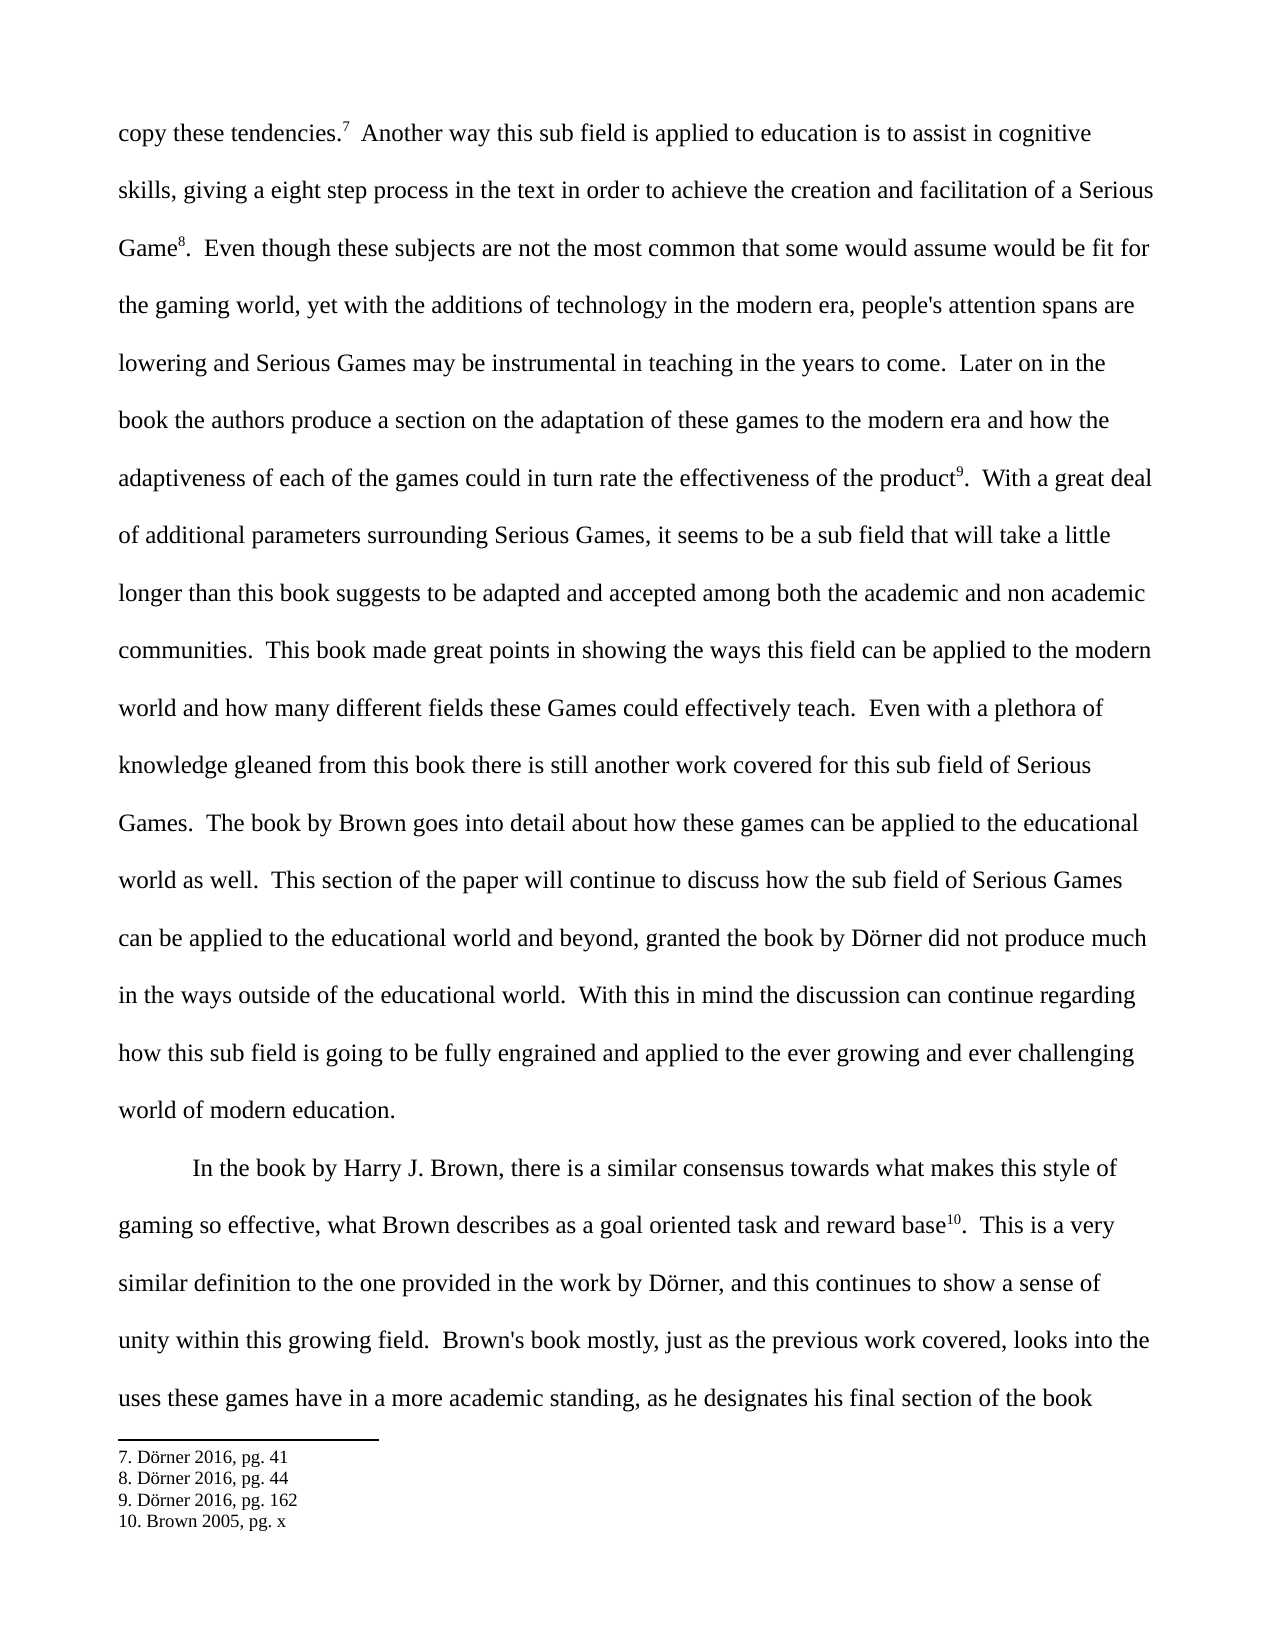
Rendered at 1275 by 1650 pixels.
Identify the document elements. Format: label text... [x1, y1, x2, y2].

text . Dörner 2016, pg. 162 [118, 1489, 1157, 1510]
text copy these tendencies. Another way this sub field is applied to education is to assist in cognitive skills, giving a eight step process in the text in order to achieve the creation and facilitation of a Serious Game. Even though these subjects are not the most common that some would assume would be fit for the gaming world, yet with the additions of technology in the modern era, people's attention spans are lowering and Serious Games may be instrumental in teaching in the years to come. Later on in the book the authors produce a section on the adaptation of these games to the modern era and how the adaptiveness of each of the games could in turn rate the effectiveness of the product. With a great deal of additional parameters surrounding Serious Games, it seems to be a sub field that will take a little longer than this book suggests to be adapted and accepted among both the academic and non academic communities. This book made great points in showing the ways this field can be applied to the modern world and how many different fields these Games could effectively teach. Even with a plethora of knowledge gleaned from this book there is still another work covered for this sub field of Serious Games. The book by Brown goes into detail about how these games can be applied to the educational world as well. This section of the paper will continue to discuss how the sub field of Serious Games can be applied to the educational world and beyond, granted the book by Dörner did not produce much in the ways outside of the educational world. With this in mind the discussion can continue regarding how this sub field is going to be fully engrained and applied to the ever growing and ever challenging world of modern education. [118, 118, 1157, 1124]
text . Dörner 2016, pg. 44 [118, 1467, 1157, 1489]
text . Dörner 2016, pg. 41 [118, 1446, 1157, 1467]
text . Brown 2005, pg. x [118, 1510, 1157, 1532]
text In the book by Harry J. Brown, there is a similar consensus towards what makes this style of gaming so effective, what Brown describes as a goal oriented task and reward base. This is a very similar definition to the one provided in the work by Dörner, and this continues to show a sense of unity within this growing field. Brown's book mostly, just as the previous work covered, looks into the uses these games have in a more academic standing, as he designates his final section of the book [118, 1153, 1157, 1412]
